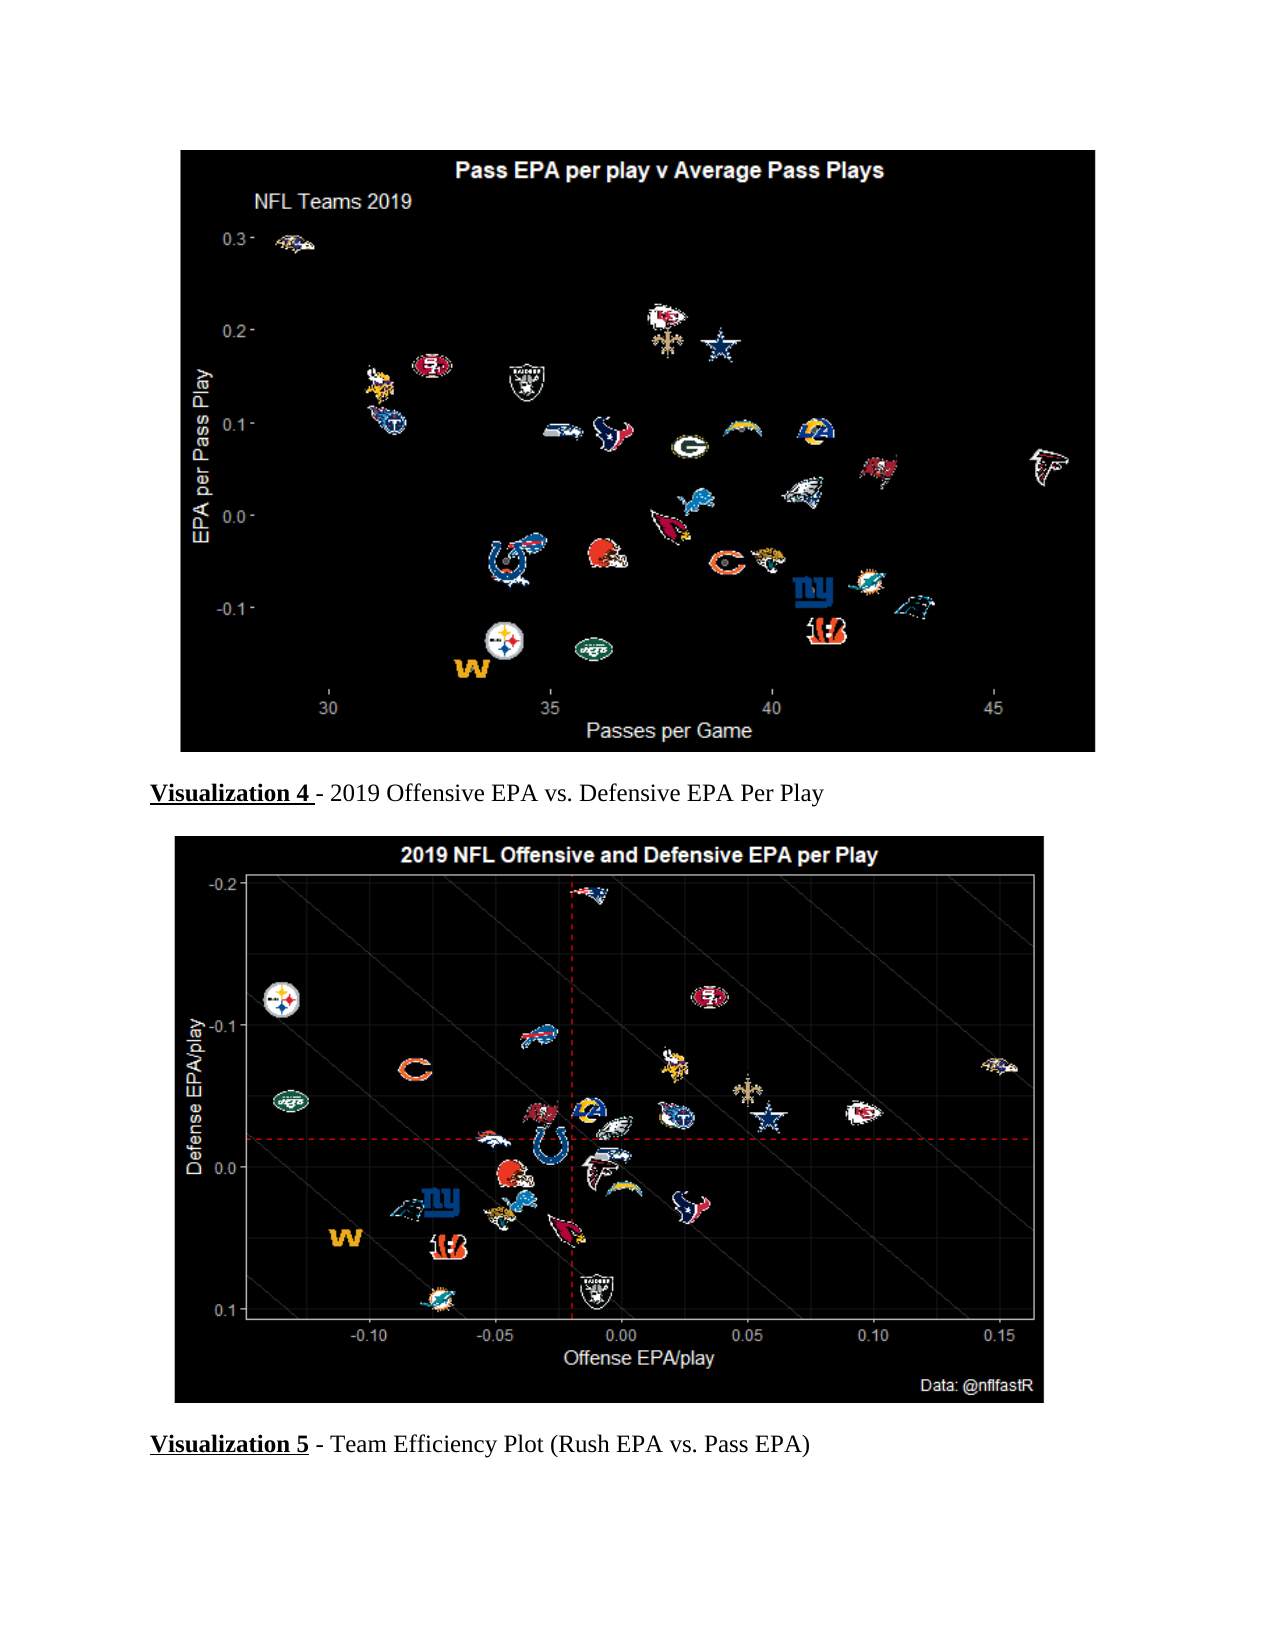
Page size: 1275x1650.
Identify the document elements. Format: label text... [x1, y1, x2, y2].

text Visualization 4 - 2019 Offensive EPA vs. Defensive EPA Per Play [150, 778, 1125, 807]
picture [150, 150, 1125, 752]
picture [150, 836, 1068, 1403]
text Visualization 5 - Team Efficiency Plot (Rush EPA vs. Pass EPA) [150, 1429, 1125, 1457]
